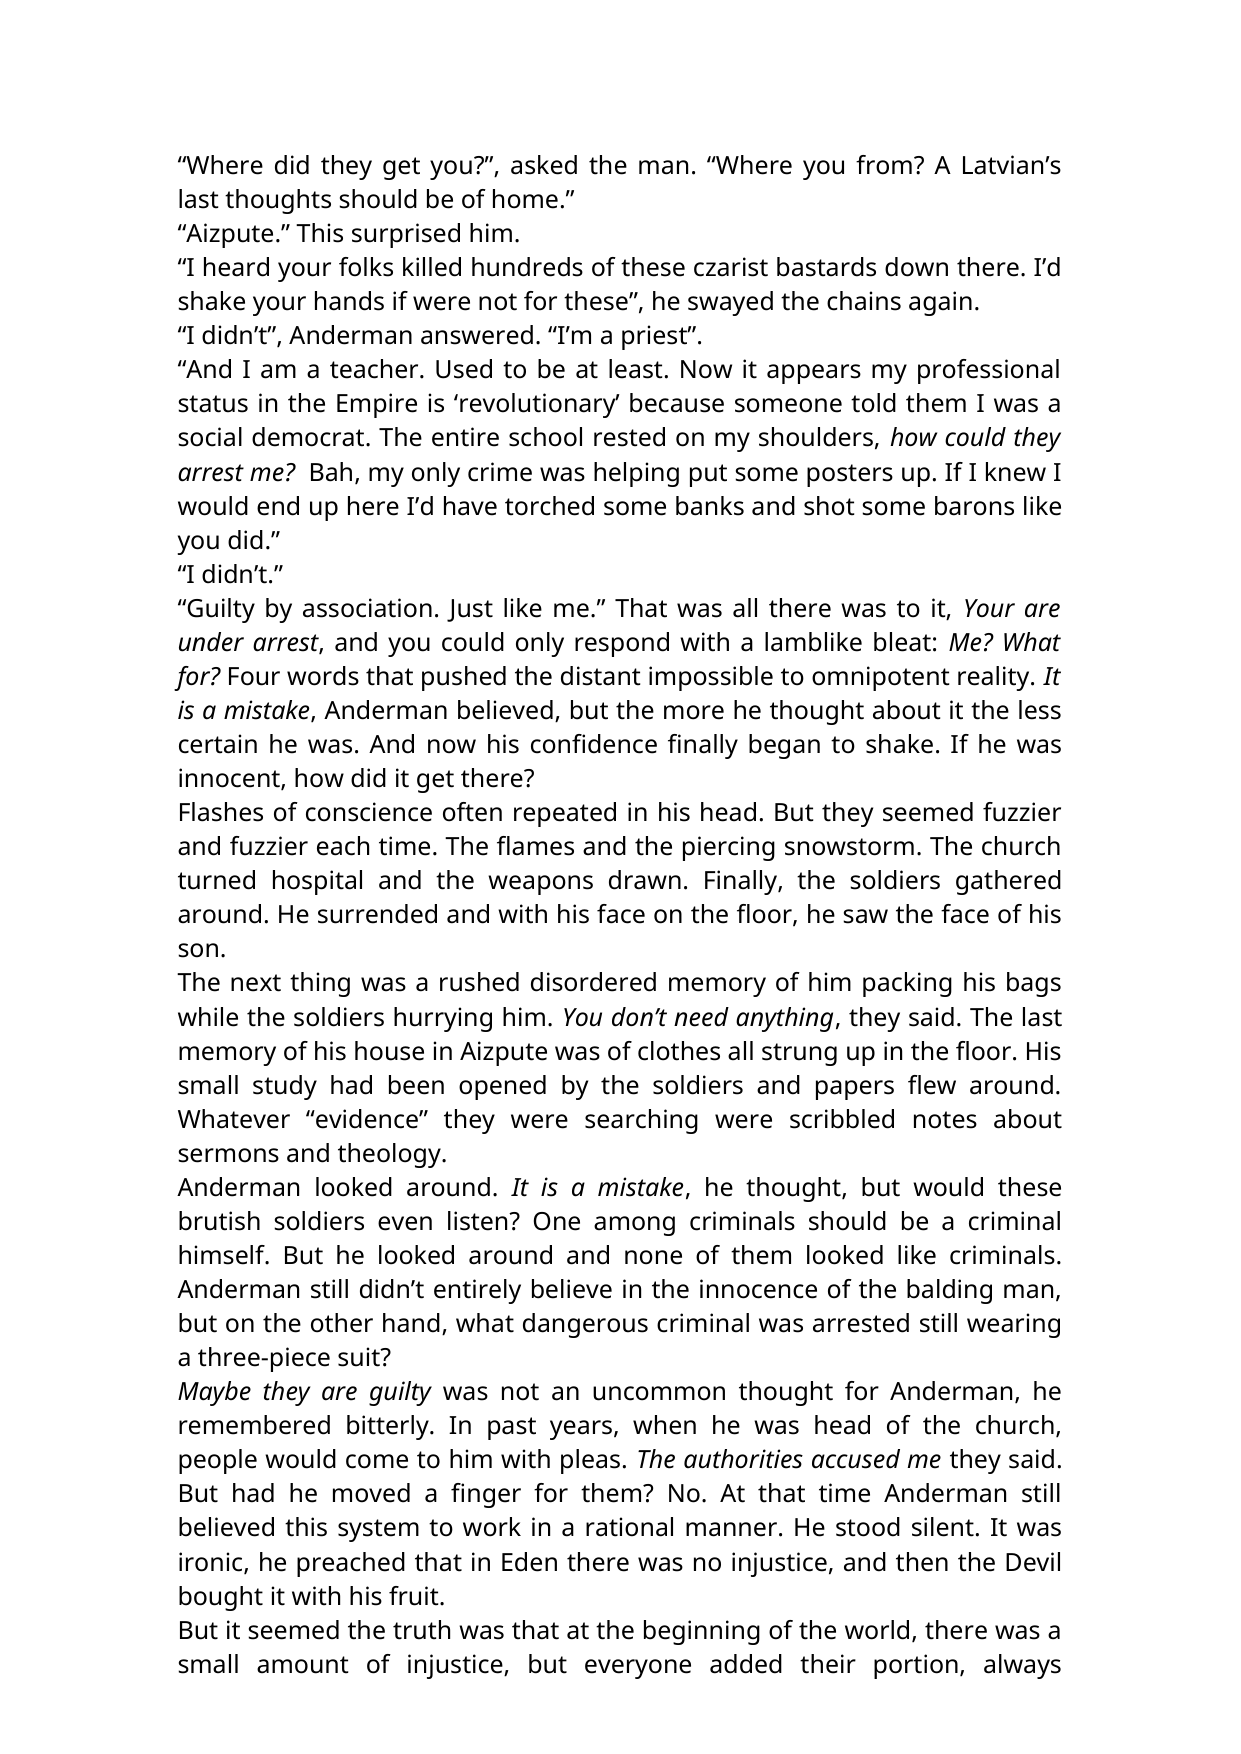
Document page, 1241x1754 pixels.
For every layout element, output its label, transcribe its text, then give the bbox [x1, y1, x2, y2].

text The next thing was a rushed disordered memory of him packing his bags while the soldiers hurrying him. You don’t need anything, they said. The last memory of his house in Aizpute was of clothes all strung up in the floor. His small study had been opened by the soldiers and papers flew around. Whatever “evidence” they were searching were scribbled notes about sermons and theology. [177, 965, 1063, 1169]
text Flashes of conscience often repeated in his head. But they seemed fuzzier and fuzzier each time. The flames and the piercing snowstorm. The church turned hospital and the weapons drawn. Finally, the soldiers gathered around. He surrended and with his face on the floor, he saw the face of his son. [177, 795, 1063, 965]
text But it seemed the truth was that at the beginning of the world, there was a small amount of injustice, but everyone added their portion, always [177, 1612, 1063, 1680]
text “Where did they get you?”, asked the man. “Where you from? A Latvian’s last thoughts should be of home.” [177, 148, 1063, 216]
text “I heard your folks killed hundreds of these czarist bastards down there. I’d shake your hands if were not for these”, he swayed the chains again. [177, 250, 1063, 318]
text “I didn’t.” [177, 556, 1063, 590]
text “Aizpute.” This surprised him. [177, 216, 1063, 250]
text Maybe they are guilty was not an uncommon thought for Anderman, he remembered bitterly. In past years, when he was head of the church, people would come to him with pleas. The authorities accused me they said. But had he moved a finger for them? No. At that time Anderman still believed this system to work in a rational manner. He stood silent. It was ironic, he preached that in Eden there was no injustice, and then the Devil bought it with his fruit. [177, 1374, 1063, 1612]
text Anderman looked around. It is a mistake, he thought, but would these brutish soldiers even listen? One among criminals should be a criminal himself. But he looked around and none of them looked like criminals. Anderman still didn’t entirely believe in the innocence of the balding man, but on the other hand, what dangerous criminal was arrested still wearing a three-piece suit? [177, 1169, 1063, 1374]
text “And I am a teacher. Used to be at least. Now it appears my professional status in the Empire is ‘revolutionary’ because someone told them I was a social democrat. The entire school rested on my shoulders, how could they arrest me? Bah, my only crime was helping put some posters up. If I knew I would end up here I’d have torched some banks and shot some barons like you did.” [177, 352, 1063, 556]
text “I didn’t”, Anderman answered. “I’m a priest”. [177, 318, 1063, 352]
text “Guilty by association. Just like me.” That was all there was to it, Your are under arrest, and you could only respond with a lamblike bleat: Me? What for? Four words that pushed the distant impossible to omnipotent reality. It is a mistake, Anderman believed, but the more he thought about it the less certain he was. And now his confidence finally began to shake. If he was innocent, how did it get there? [177, 590, 1063, 795]
